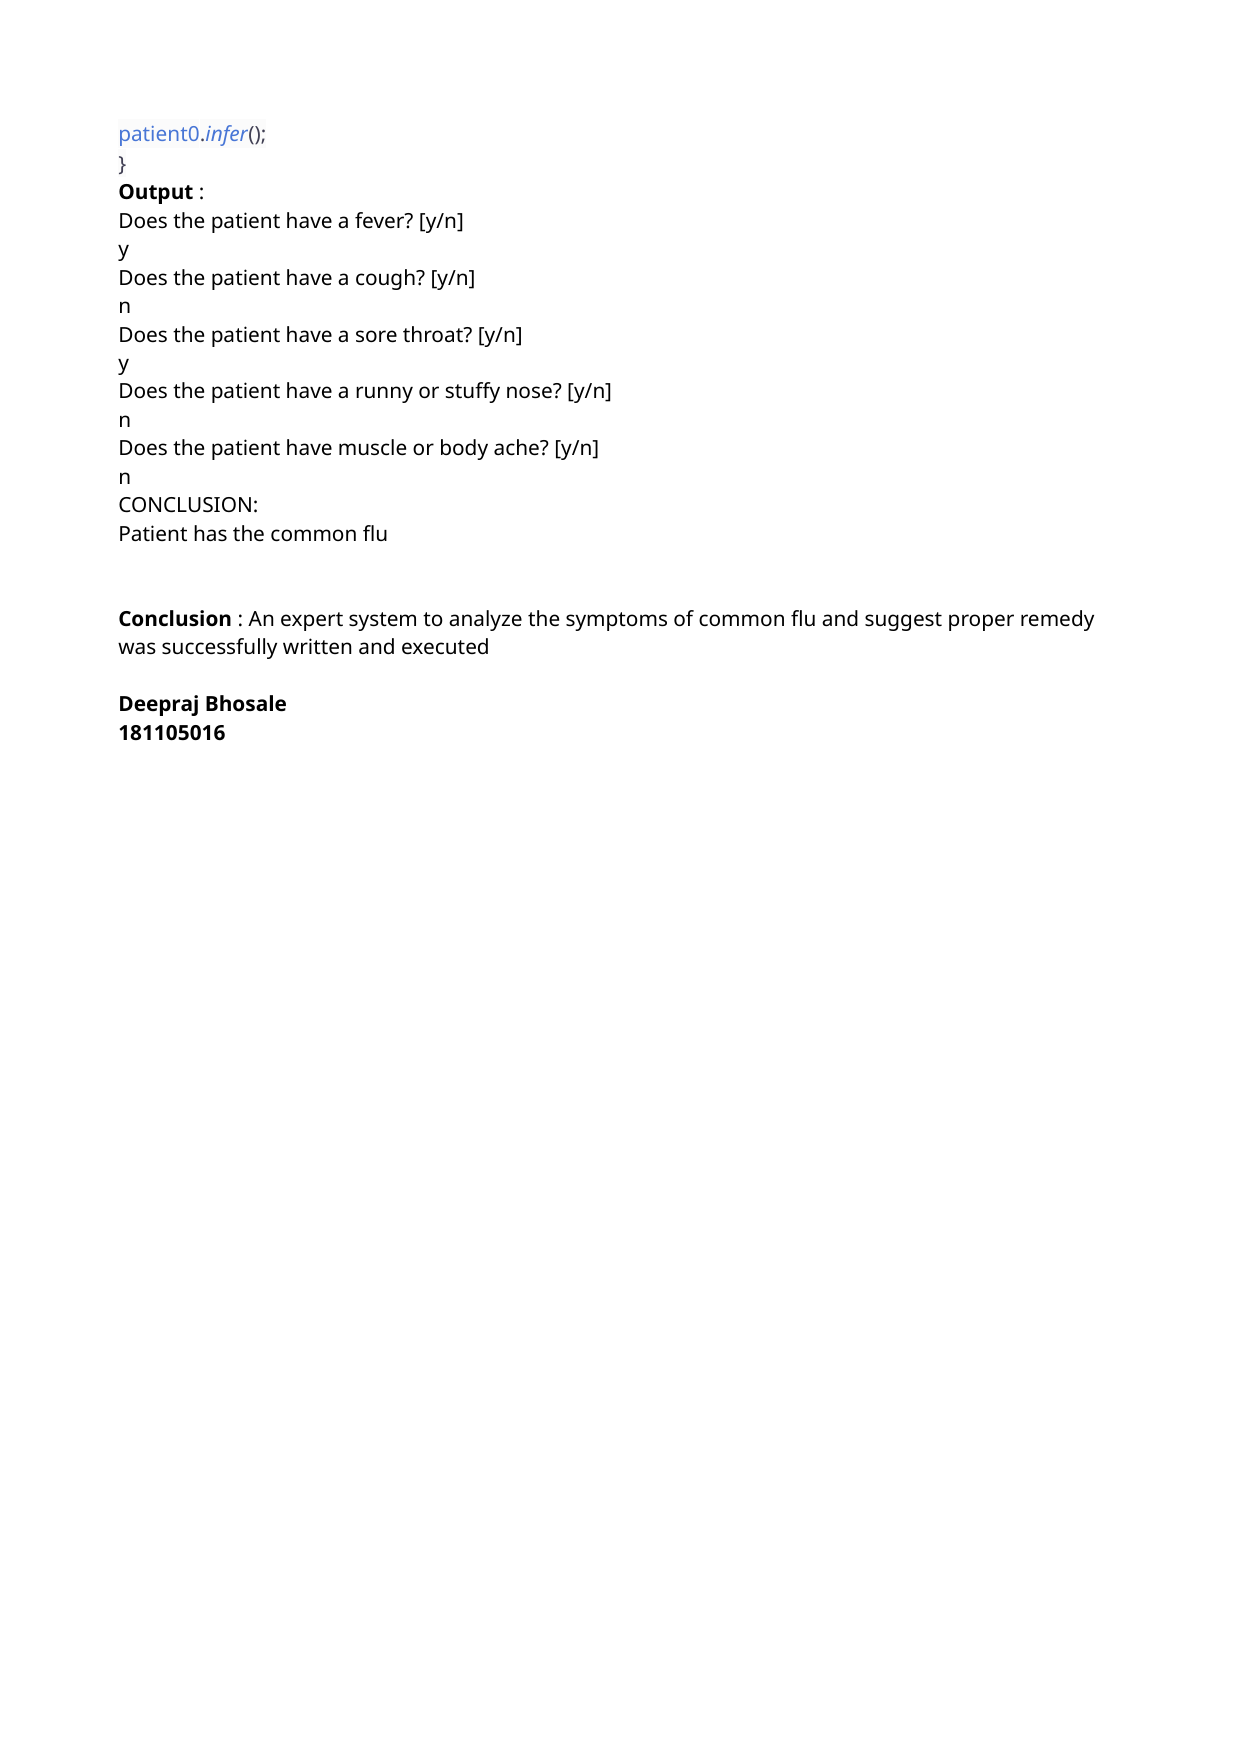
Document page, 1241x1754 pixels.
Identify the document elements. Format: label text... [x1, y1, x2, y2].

text Does the patient have a sore throat? [y/n] [118, 320, 1122, 348]
text Output : [118, 177, 1122, 206]
text Does the patient have a runny or stuffy nose? [y/n] [118, 377, 1122, 405]
text 181105016 [118, 718, 1122, 746]
text Conclusion : An expert system to analyze the symptoms of common flu and suggest proper remedy was successfully written and executed [118, 604, 1122, 661]
text patient0.infer(); [118, 118, 1122, 148]
text Deepraj Bhosale [118, 689, 1122, 718]
text y [118, 348, 1122, 377]
text Does the patient have a fever? [y/n] [118, 206, 1122, 234]
text n [118, 291, 1122, 320]
text } [118, 148, 1122, 177]
text n [118, 462, 1122, 490]
text CONCLUSION: [118, 490, 1122, 519]
text n [118, 405, 1122, 433]
text Patient has the common flu [118, 519, 1122, 547]
text Does the patient have muscle or body ache? [y/n] [118, 433, 1122, 462]
text Does the patient have a cough? [y/n] [118, 263, 1122, 291]
text y [118, 234, 1122, 263]
